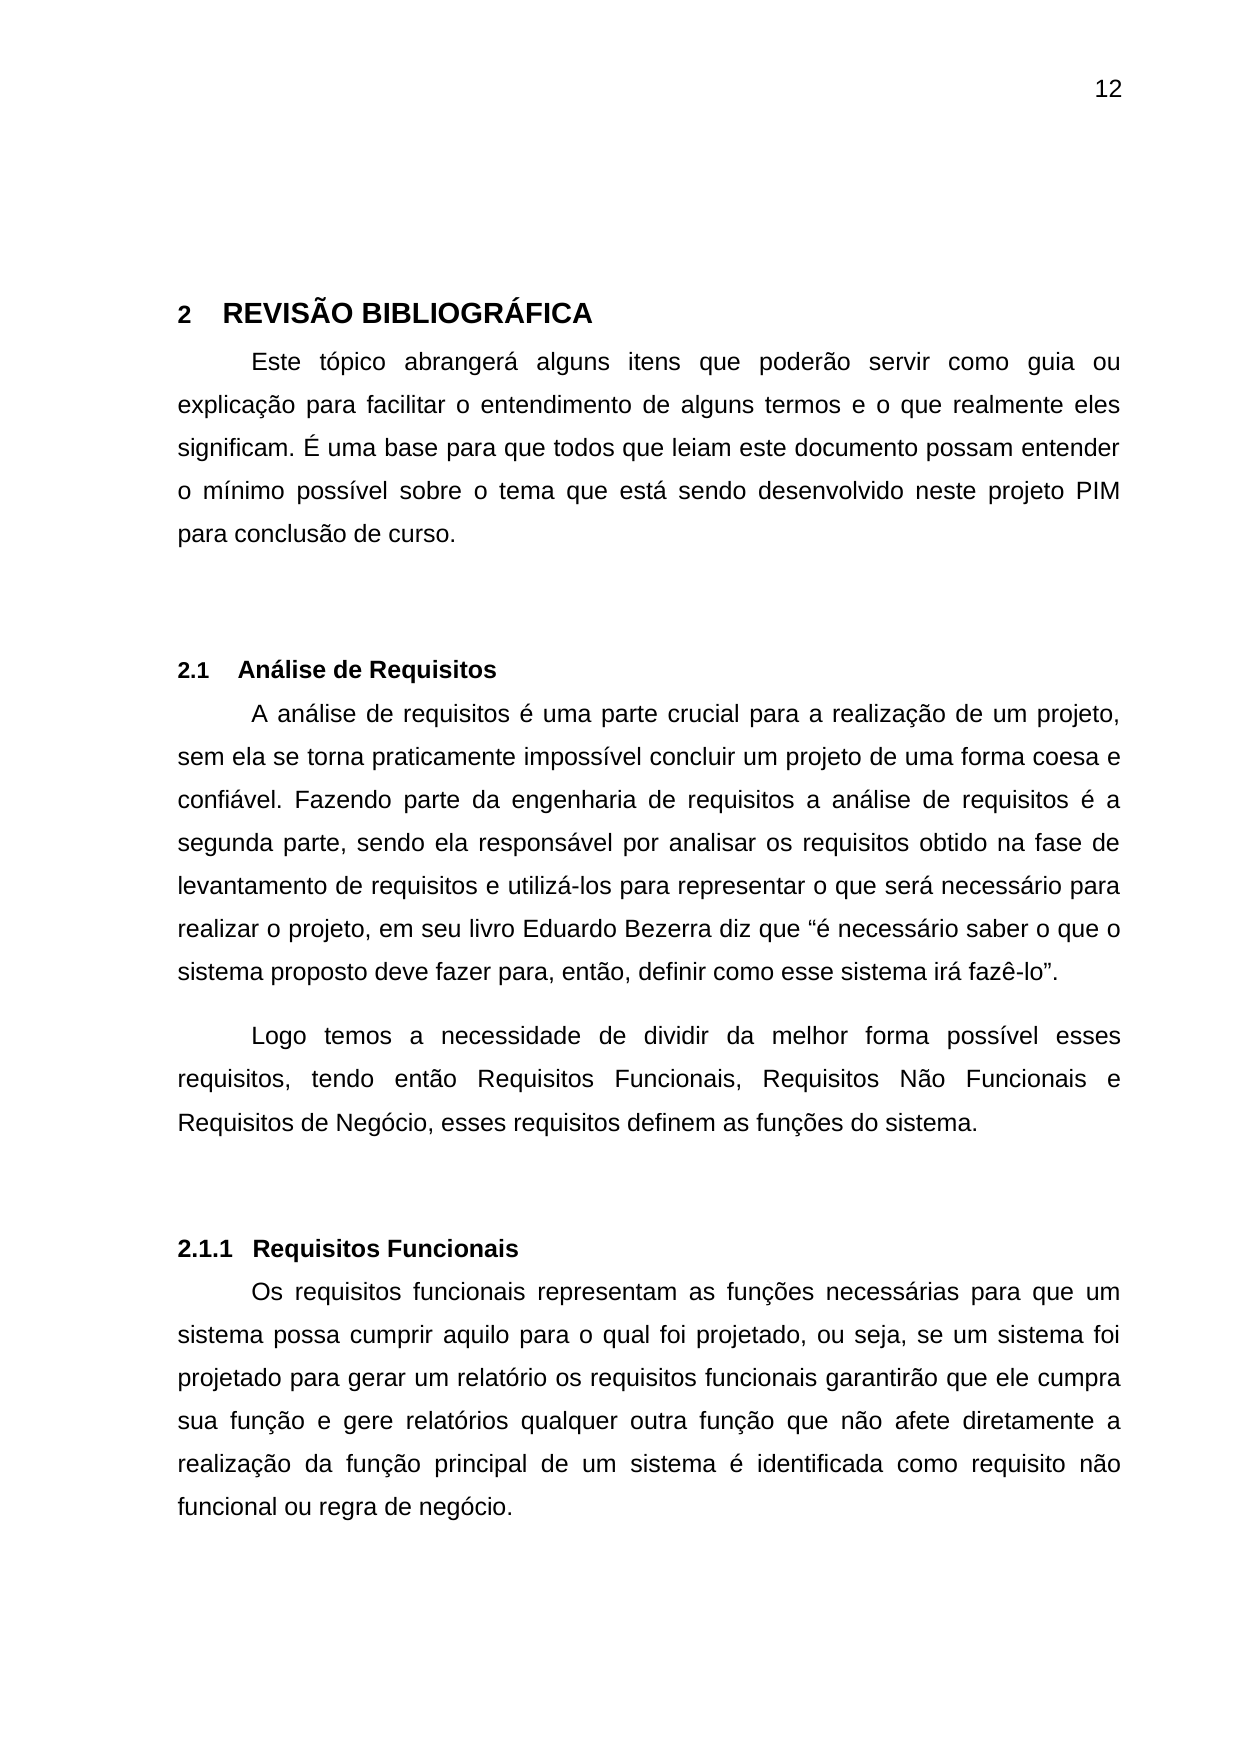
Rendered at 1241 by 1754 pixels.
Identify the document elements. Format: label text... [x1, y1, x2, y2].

subtitle Análise de Requisitos [177, 655, 1122, 684]
text Logo temos a necessidade de dividir da melhor forma possível esses requisitos, tendo então Requisitos Funcionais, Requisitos Não Funcionais e Requisitos de Negócio, esses requisitos definem as funções do sistema. [177, 1021, 1122, 1136]
text Este tópico abrangerá alguns itens que poderão servir como guia ou explicação para facilitar o entendimento de alguns termos e o que realmente eles significam. É uma base para que todos que leiam este documento possam entender o mínimo possível sobre o tema que está sendo desenvolvido neste projeto PIM para conclusão de curso. [177, 347, 1122, 548]
subtitle REVISÃO BIBLIOGRÁFICA [177, 296, 1122, 330]
text A análise de requisitos é uma parte crucial para a realização de um projeto, sem ela se torna praticamente impossível concluir um projeto de uma forma coesa e confiável. Fazendo parte da engenharia de requisitos a análise de requisitos é a segunda parte, sendo ela responsável por analisar os requisitos obtido na fase de levantamento de requisitos e utilizá-los para representar o que será necessário para realizar o projeto, em seu livro Eduardo Bezerra diz que “é necessário saber o que o sistema proposto deve fazer para, então, definir como esse sistema irá fazê-lo”. [177, 698, 1122, 986]
text Os requisitos funcionais representam as funções necessárias para que um sistema possa cumprir aquilo para o qual foi projetado, ou seja, se um sistema foi projetado para gerar um relatório os requisitos funcionais garantirão que ele cumpra sua função e gere relatórios qualquer outra função que não afete diretamente a realização da função principal de um sistema é identificada como requisito não funcional ou regra de negócio. [177, 1277, 1122, 1521]
subtitle Requisitos Funcionais [177, 1234, 1122, 1262]
